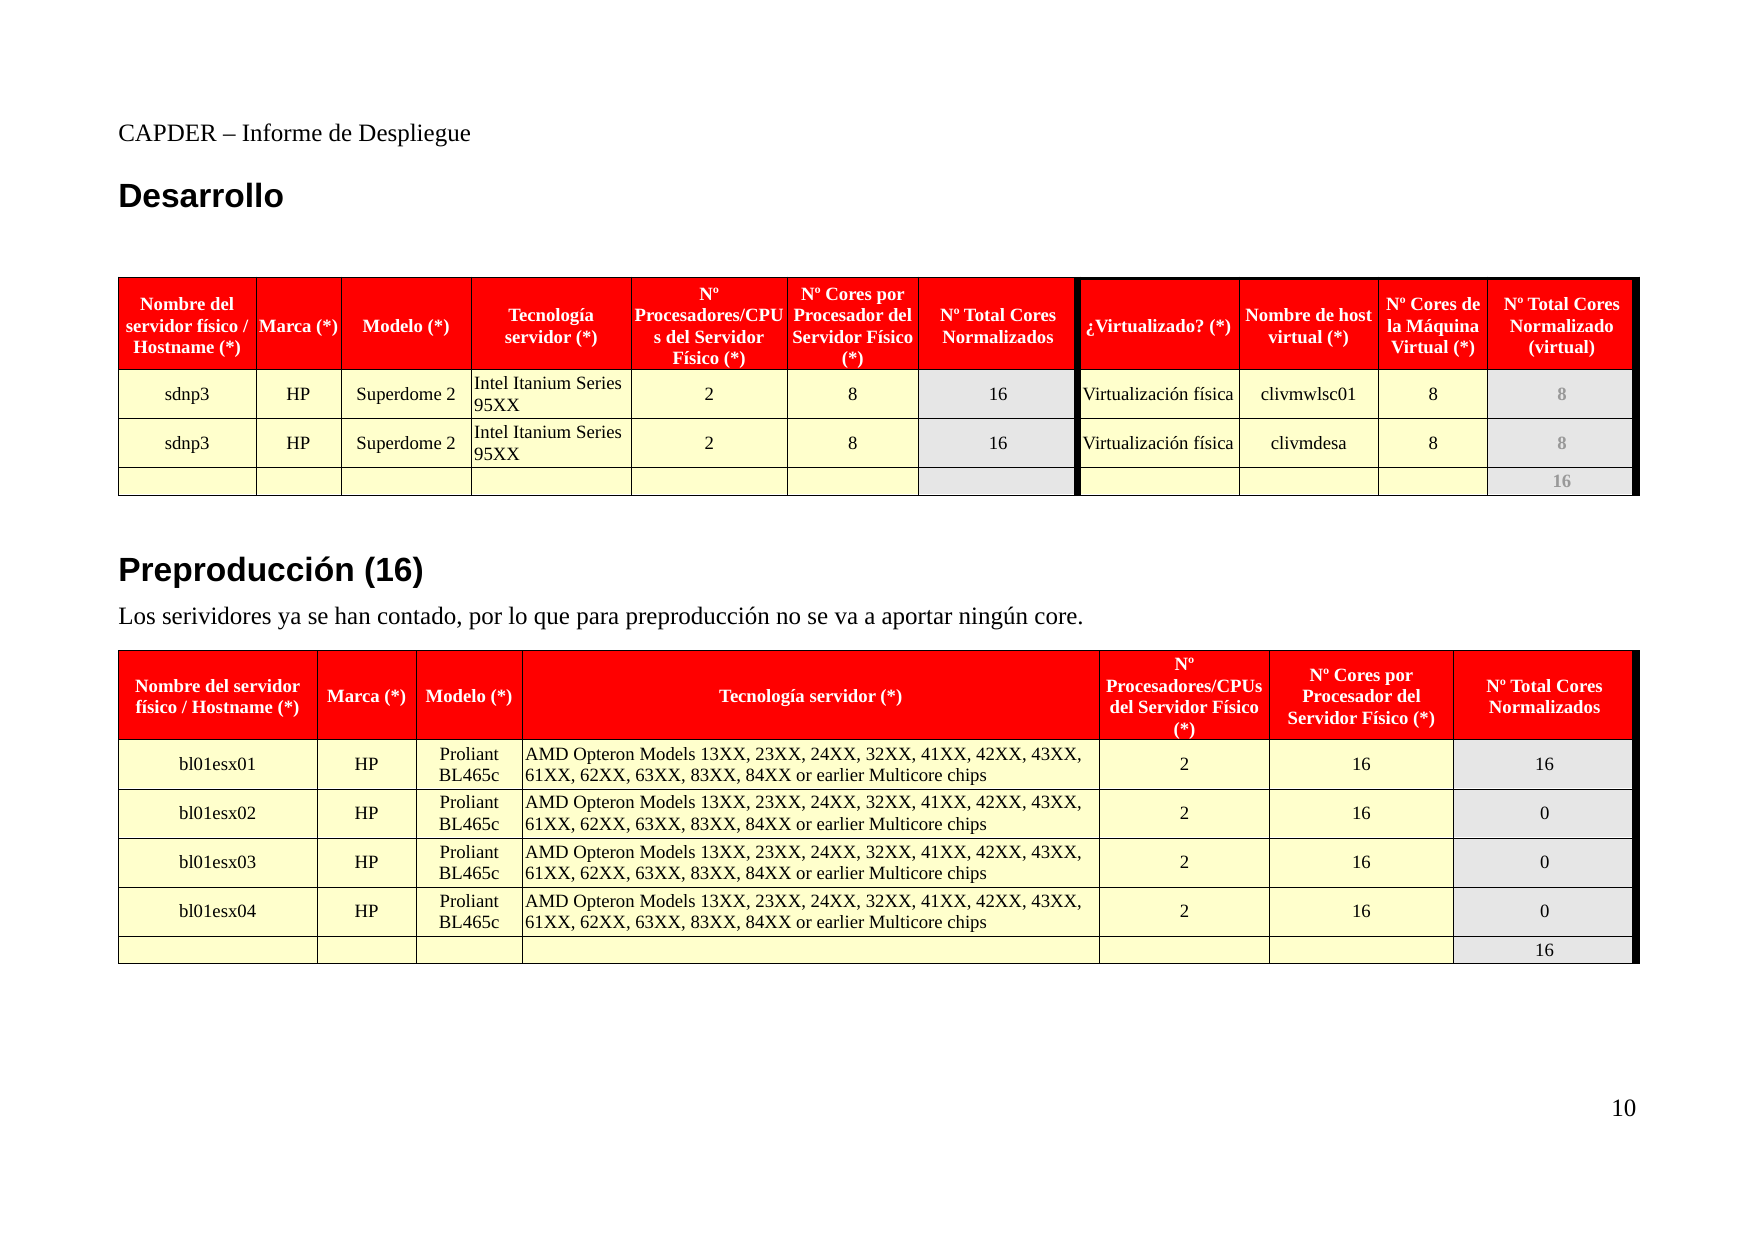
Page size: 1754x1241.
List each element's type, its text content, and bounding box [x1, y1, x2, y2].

table_cell [318, 937, 416, 963]
table_cell 0 [1454, 888, 1632, 936]
table_header Tecnología servidor (*) [472, 278, 631, 369]
table_header ¿Virtualizado? (*) [1081, 280, 1239, 369]
table_header Nombre del servidor físico / Hostname (*) [119, 278, 256, 369]
table_cell Intel Itanium Series 95XX [472, 419, 631, 467]
table_cell Intel Itanium Series 95XX [472, 370, 631, 418]
table_cell 16 [1270, 740, 1453, 788]
table_cell 8 [1488, 419, 1632, 467]
table_cell 2 [1100, 888, 1269, 936]
table_cell [472, 468, 631, 494]
table_cell Virtualización física [1081, 370, 1239, 418]
table_cell sdnp3 [119, 370, 256, 418]
table_cell 8 [1379, 370, 1487, 418]
table_header Nº Total Cores Normalizados [919, 278, 1074, 369]
table_cell clivmwlsc01 [1240, 370, 1378, 418]
table_cell 0 [1454, 839, 1632, 887]
table_header Modelo (*) [342, 278, 471, 369]
table_header Modelo (*) [417, 651, 522, 739]
table_header Nº Cores de la Máquina Virtual (*) [1379, 280, 1487, 369]
table_cell AMD Opteron Models 13XX, 23XX, 24XX, 32XX, 41XX, 42XX, 43XX, 61XX, 62XX, 63XX, 83XX, 84XX or earlier Multicore chips [523, 839, 1099, 887]
table_cell [919, 468, 1074, 494]
table_cell 16 [1270, 888, 1453, 936]
table_cell 2 [1100, 740, 1269, 788]
table_header Nº Cores por Procesador del Servidor Físico (*) [788, 278, 918, 369]
table_header Marca (*) [257, 278, 341, 369]
table_cell 2 [632, 419, 787, 467]
table_cell Proliant BL465c [417, 790, 522, 837]
table_header Nombre de host virtual (*) [1240, 280, 1378, 369]
table_cell HP [257, 370, 341, 418]
subtitle Desarrollo [118, 176, 1636, 215]
subtitle Preproducción (16) [118, 550, 1636, 588]
table_cell [1379, 468, 1487, 494]
table_cell [1081, 468, 1239, 494]
table_cell HP [318, 839, 416, 887]
table_cell 2 [1100, 839, 1269, 887]
table_cell 8 [788, 419, 918, 467]
table_cell Superdome 2 [342, 419, 471, 467]
table_cell 16 [1270, 839, 1453, 887]
table_cell 16 [1454, 740, 1632, 788]
table_cell [1270, 937, 1453, 963]
table_cell bl01esx02 [119, 790, 317, 837]
table_cell [632, 468, 787, 494]
table_cell 16 [919, 370, 1074, 418]
table_cell [119, 937, 317, 963]
table_header Marca (*) [318, 651, 416, 739]
table_header Nº Total Cores Normalizado (virtual) [1488, 280, 1632, 369]
table_cell HP [318, 790, 416, 837]
table_cell 16 [1488, 468, 1632, 494]
table_header Tecnología servidor (*) [523, 651, 1099, 739]
table_header Nº Procesadores/CPUs del Servidor Físico (*) [632, 278, 787, 369]
table_cell [342, 468, 471, 494]
table_cell bl01esx03 [119, 839, 317, 887]
table_cell 16 [1454, 937, 1632, 963]
table_header Nº Procesadores/CPUs del Servidor Físico (*) [1100, 651, 1269, 739]
table_cell bl01esx04 [119, 888, 317, 936]
table_cell [1240, 468, 1378, 494]
table_cell AMD Opteron Models 13XX, 23XX, 24XX, 32XX, 41XX, 42XX, 43XX, 61XX, 62XX, 63XX, 83XX, 84XX or earlier Multicore chips [523, 740, 1099, 788]
table_cell 0 [1454, 790, 1632, 837]
table_cell Proliant BL465c [417, 740, 522, 788]
table_cell [257, 468, 341, 494]
table_cell AMD Opteron Models 13XX, 23XX, 24XX, 32XX, 41XX, 42XX, 43XX, 61XX, 62XX, 63XX, 83XX, 84XX or earlier Multicore chips [523, 888, 1099, 936]
table_cell [788, 468, 918, 494]
table_cell [1100, 937, 1269, 963]
table_cell clivmdesa [1240, 419, 1378, 467]
table_cell Proliant BL465c [417, 839, 522, 887]
table_cell bl01esx01 [119, 740, 317, 788]
table_header Nombre del servidor físico / Hostname (*) [119, 651, 317, 739]
table_cell sdnp3 [119, 419, 256, 467]
table_cell 16 [1270, 790, 1453, 837]
table_cell 8 [1379, 419, 1487, 467]
table_header Nº Cores por Procesador del Servidor Físico (*) [1270, 651, 1453, 739]
table_cell HP [318, 740, 416, 788]
table_cell 8 [1488, 370, 1632, 418]
table_cell AMD Opteron Models 13XX, 23XX, 24XX, 32XX, 41XX, 42XX, 43XX, 61XX, 62XX, 63XX, 83XX, 84XX or earlier Multicore chips [523, 790, 1099, 837]
table_cell HP [257, 419, 341, 467]
table_cell Superdome 2 [342, 370, 471, 418]
table_cell 8 [788, 370, 918, 418]
table_cell 2 [632, 370, 787, 418]
table_cell HP [318, 888, 416, 936]
table_cell 2 [1100, 790, 1269, 837]
text Los serividores ya se han contado, por lo que para preproducción no se va a aportar ningún core. [118, 601, 1636, 630]
table_cell Virtualización física [1081, 419, 1239, 467]
table_header Nº Total Cores Normalizados [1454, 651, 1632, 739]
table_cell [523, 937, 1099, 963]
table_cell Proliant BL465c [417, 888, 522, 936]
table_cell [417, 937, 522, 963]
table_cell 16 [919, 419, 1074, 467]
table_cell [119, 468, 256, 494]
